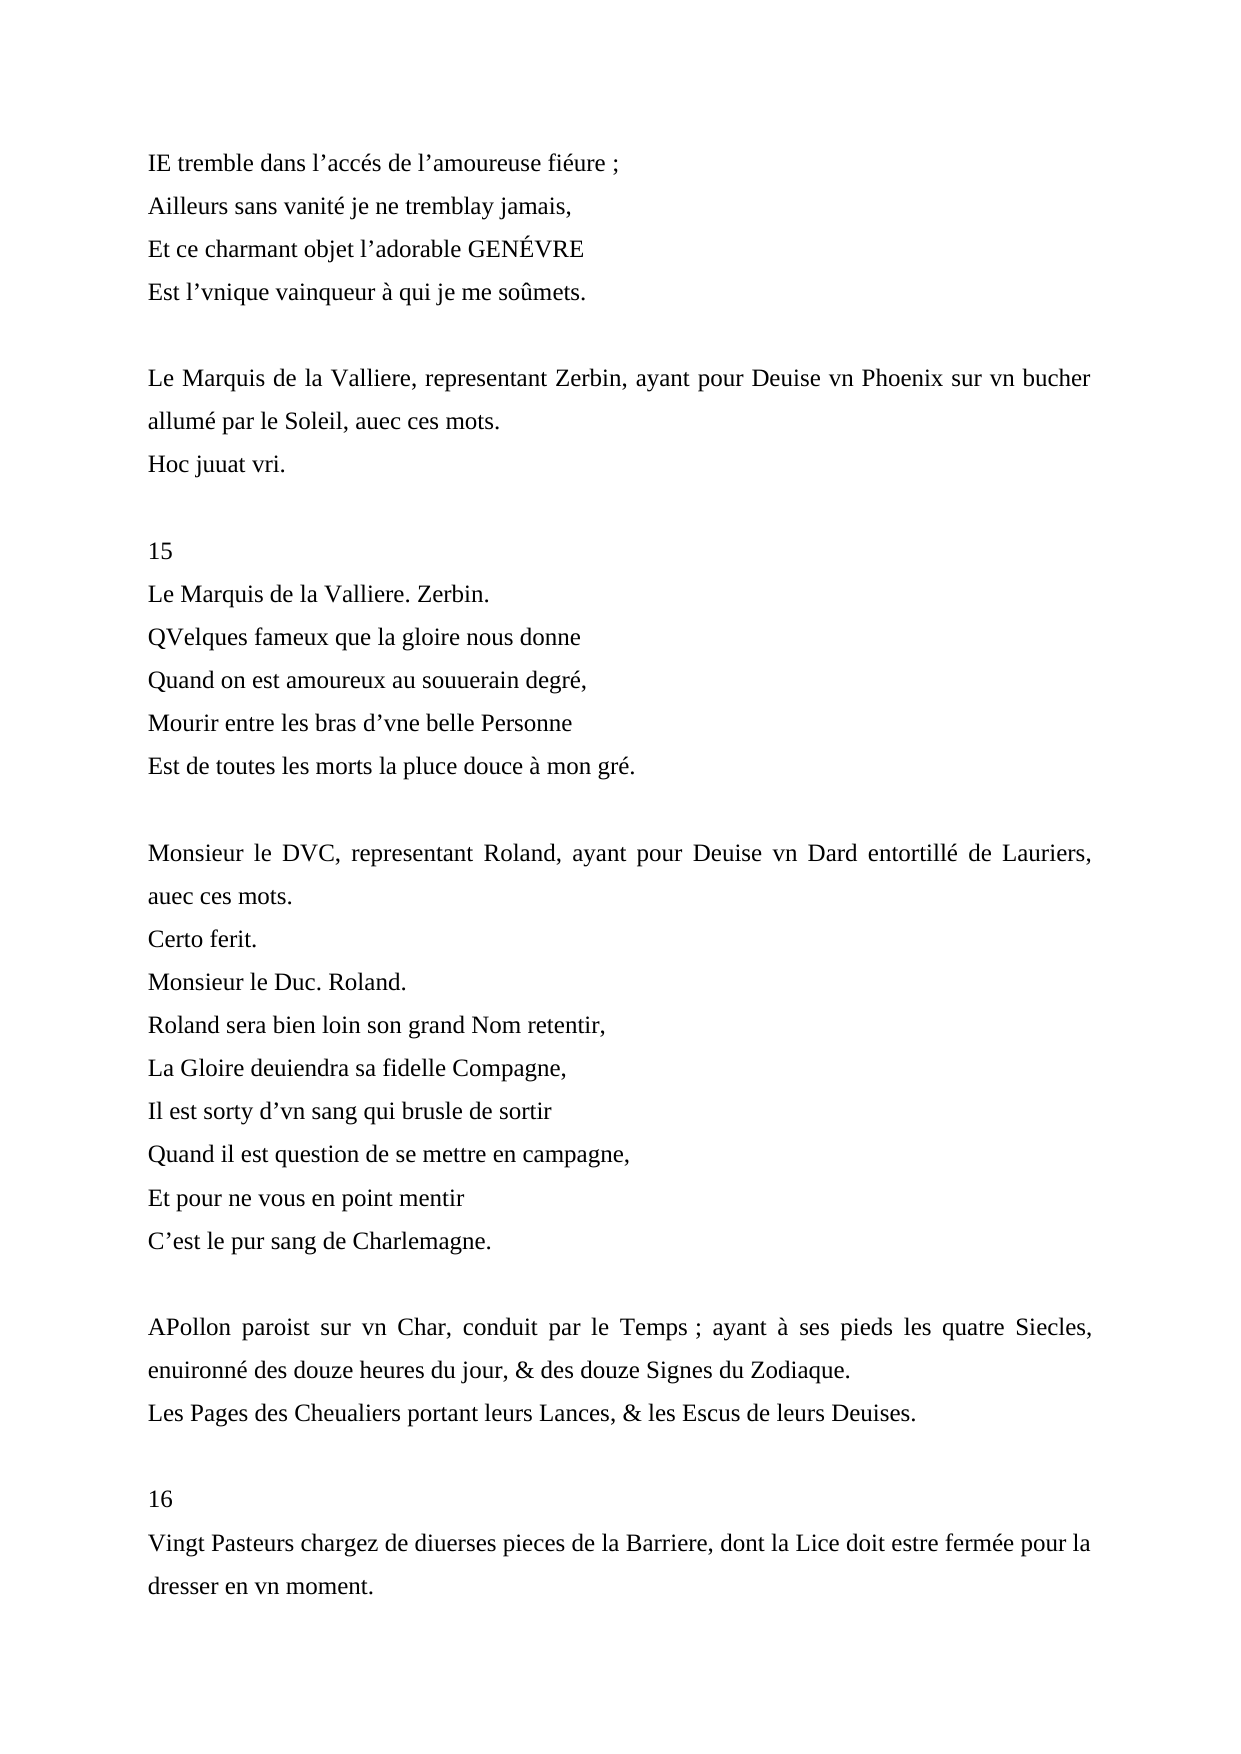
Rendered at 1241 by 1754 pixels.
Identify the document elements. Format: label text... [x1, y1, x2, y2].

text Est l’vnique vainqueur à qui je me soûmets. [148, 277, 1093, 306]
text 16 [148, 1484, 1093, 1513]
text Quand il est question de se mettre en campagne, [148, 1139, 1093, 1168]
text 15 [148, 536, 1093, 564]
text Vingt Pasteurs chargez de diuerses pieces de la Barriere, dont la Lice doit estre fermée pour la dresser en vn moment. [148, 1528, 1093, 1599]
text Le Marquis de la Valliere. Zerbin. [148, 579, 1093, 608]
text La Gloire deuiendra sa fidelle Compagne, [148, 1053, 1093, 1082]
text QVelques fameux que la gloire nous donne [148, 622, 1093, 651]
text Ailleurs sans vanité je ne tremblay jamais, [148, 191, 1093, 219]
text Certo ferit. [148, 924, 1093, 953]
text Et ce charmant objet l’adorable GENÉVRE [148, 234, 1093, 263]
text Les Pages des Cheualiers portant leurs Lances, & les Escus de leurs Deuises. [148, 1398, 1093, 1427]
text Il est sorty d’vn sang qui brusle de sortir [148, 1096, 1093, 1125]
text Est de toutes les morts la pluce douce à mon gré. [148, 751, 1093, 780]
text C’est le pur sang de Charlemagne. [148, 1226, 1093, 1254]
text Mourir entre les bras d’vne belle Personne [148, 708, 1093, 737]
text Monsieur le DVC, representant Roland, ayant pour Deuise vn Dard entortillé de Lauriers, auec ces mots. [148, 838, 1093, 909]
text Hoc juuat vri. [148, 449, 1093, 478]
text IE tremble dans l’accés de l’amoureuse fiéure ; [148, 148, 1093, 176]
text Monsieur le Duc. Roland. [148, 967, 1093, 996]
text Quand on est amoureux au souuerain degré, [148, 665, 1093, 694]
text APollon paroist sur vn Char, conduit par le Temps ; ayant à ses pieds les quatre Siecles, enuironné des douze heures du jour, & des douze Signes du Zodiaque. [148, 1312, 1093, 1384]
text Le Marquis de la Valliere, representant Zerbin, ayant pour Deuise vn Phoenix sur vn bucher allumé par le Soleil, auec ces mots. [148, 363, 1093, 435]
text Et pour ne vous en point mentir [148, 1183, 1093, 1211]
text Roland sera bien loin son grand Nom retentir, [148, 1010, 1093, 1039]
